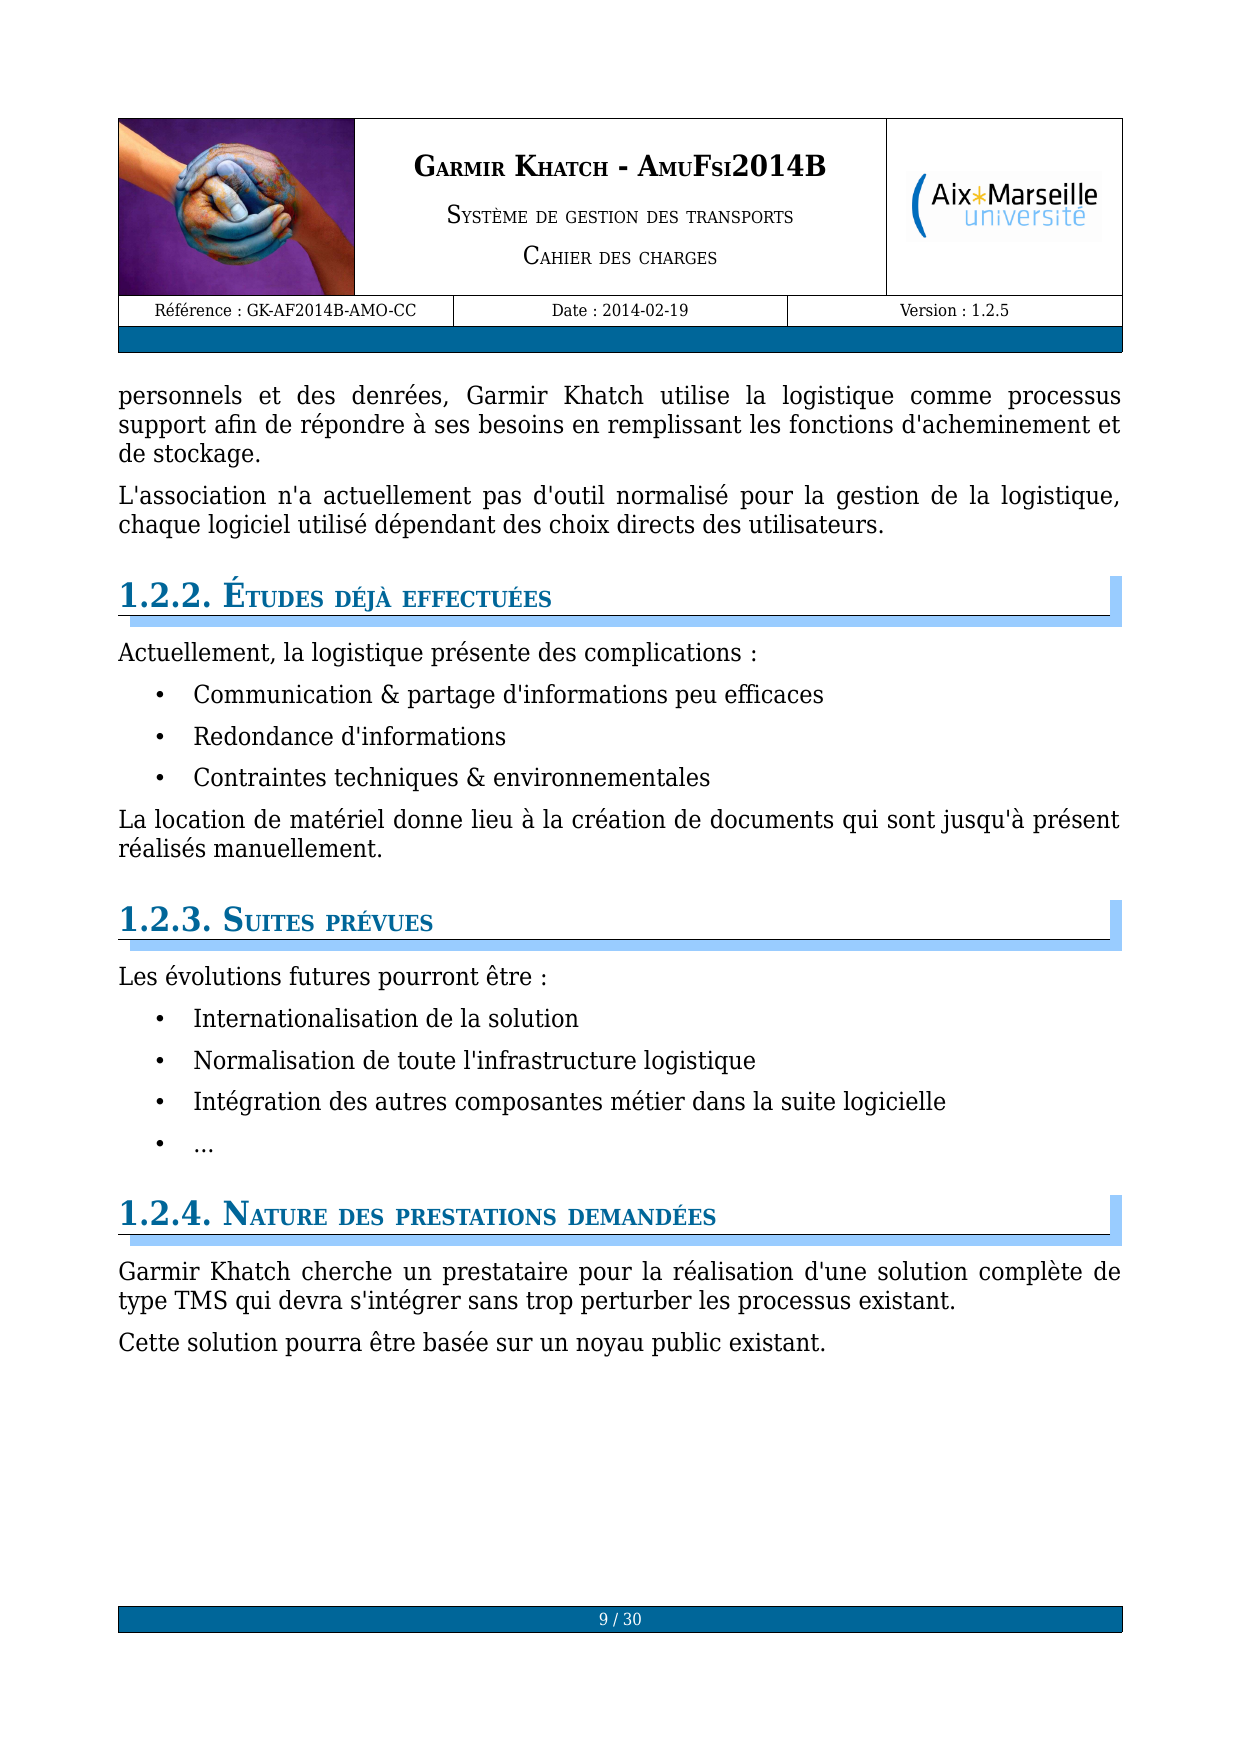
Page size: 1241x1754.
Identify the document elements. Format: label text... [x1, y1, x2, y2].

text Actuellement, la logistique présente des complications : [118, 638, 1122, 668]
list Normalisation de toute l'infrastructure logistique [156, 1046, 1122, 1075]
text Garmir Khatch cherche un prestataire pour la réalisation d'une solution complète de type TMS qui devra s'intégrer sans trop perturber les processus existant. [118, 1257, 1122, 1316]
list Contraintes techniques & environnementales [156, 763, 1122, 793]
list ... [156, 1129, 1122, 1158]
list Internationalisation de la solution [156, 1004, 1122, 1033]
list Communication & partage d'informations peu efficaces [156, 680, 1122, 709]
text personnels et des denrées, Garmir Khatch utilise la logistique comme processus support afin de répondre à ses besoins en remplissant les fonctions d'acheminement et de stockage. [118, 381, 1122, 469]
text L'association n'a actuellement pas d'outil normalisé pour la gestion de la logistique, chaque logiciel utilisé dépendant des choix directs des utilisateurs. [118, 481, 1122, 539]
text La location de matériel donne lieu à la création de documents qui sont jusqu'à présent réalisés manuellement. [118, 805, 1122, 863]
list Intégration des autres composantes métier dans la suite logicielle [156, 1087, 1122, 1117]
picture [119, 119, 354, 295]
text Cette solution pourra être basée sur un noyau public existant. [118, 1328, 1122, 1357]
subtitle Études déjà effectuées [118, 576, 1110, 615]
picture [887, 126, 1122, 288]
list Redondance d'informations [156, 722, 1122, 751]
subtitle Nature des prestations demandées [118, 1194, 1110, 1234]
subtitle Suites prévues [118, 900, 1110, 939]
text Les évolutions futures pourront être : [118, 962, 1122, 992]
